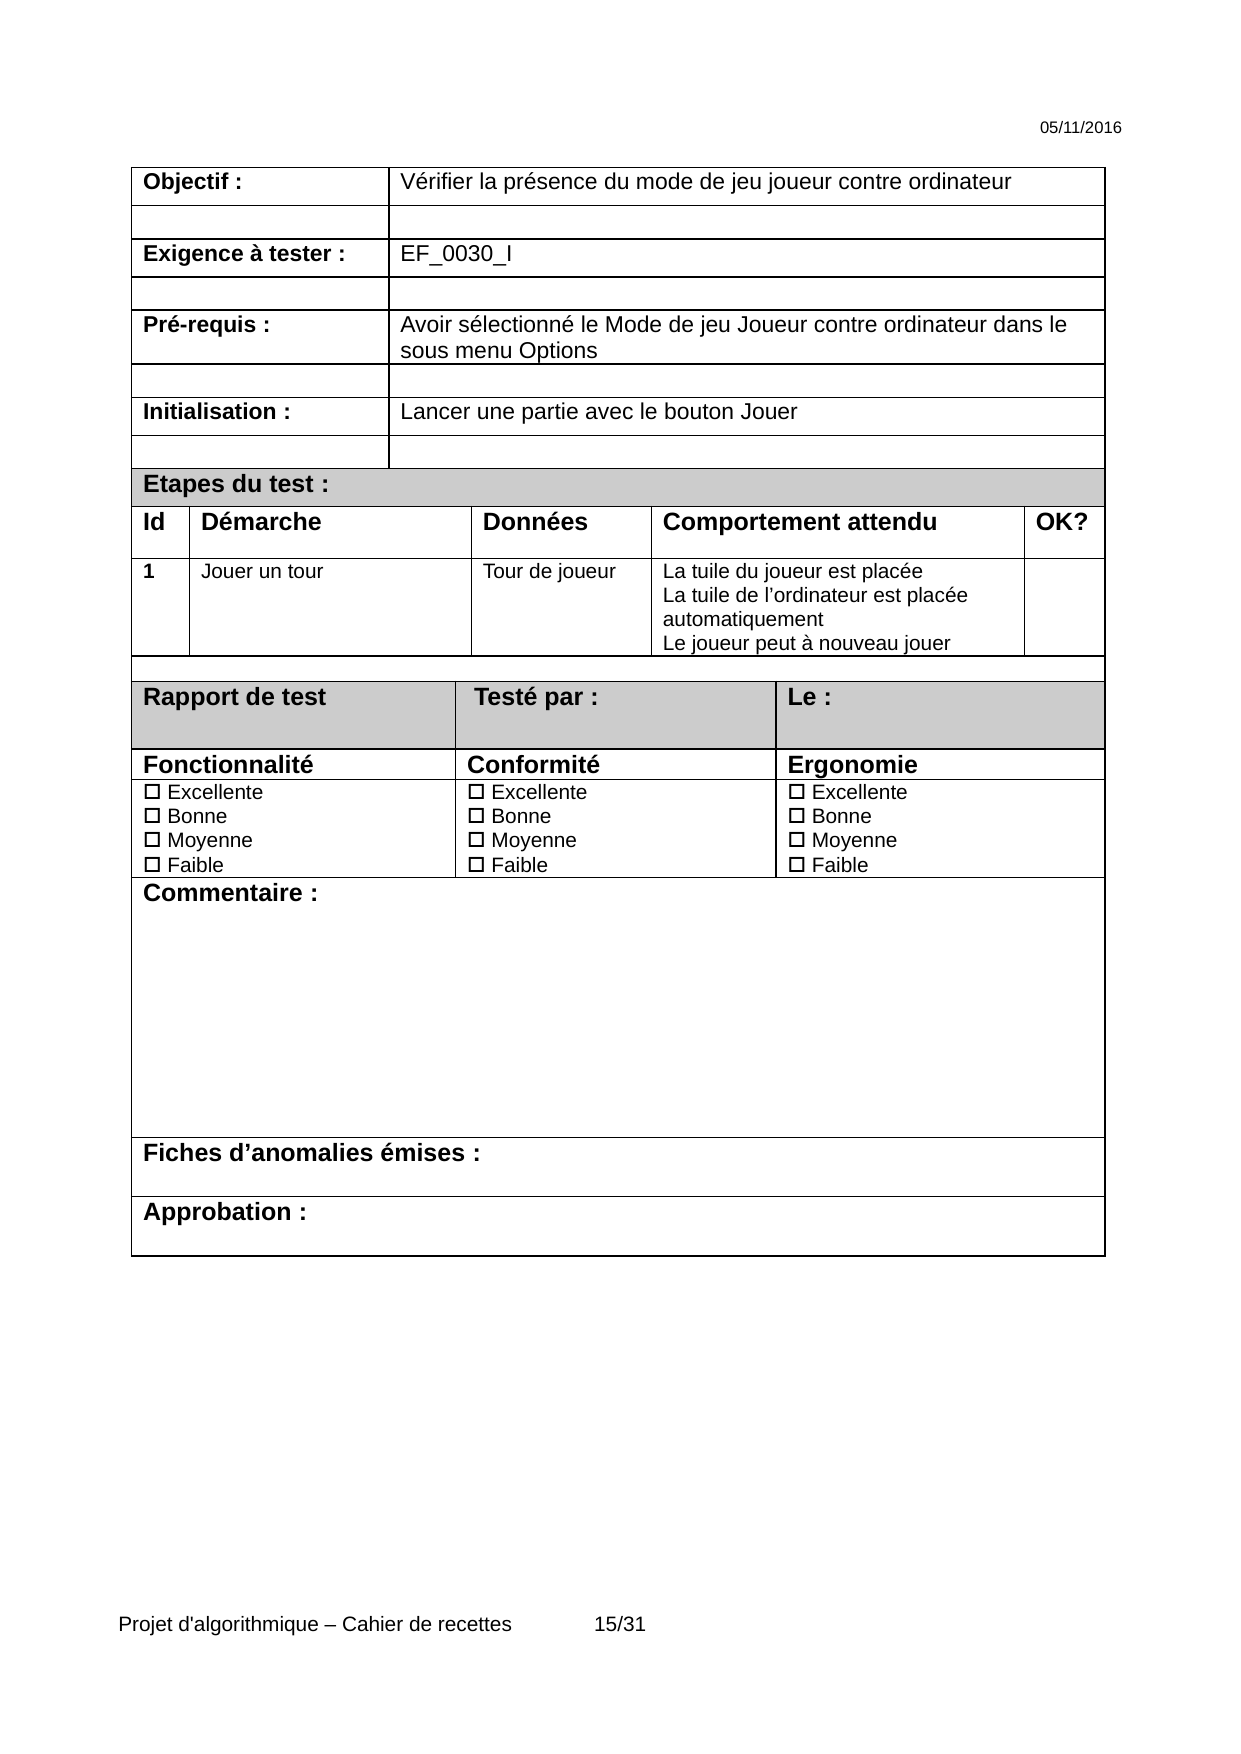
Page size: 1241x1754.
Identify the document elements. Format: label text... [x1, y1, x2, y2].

table_cell Lancer une partie avec le bouton Jouer [390, 398, 1104, 434]
table_cell Commentaire : [132, 878, 1104, 1137]
table_cell □ Excellente □ Bonne □ Moyenne □ Faible [456, 780, 775, 876]
table_cell [132, 365, 388, 396]
table_cell Le : [777, 682, 1104, 748]
table_cell Comportement attendu [652, 507, 1024, 558]
table_cell Données [472, 507, 651, 558]
table_cell [132, 657, 1104, 681]
table_cell 1 [132, 559, 189, 655]
table_cell Démarche [190, 507, 471, 558]
table_cell [132, 206, 388, 238]
table_cell Conformité [456, 750, 775, 779]
table_cell OK? [1025, 507, 1104, 558]
table_cell Etapes du test : [132, 469, 1104, 506]
table_cell Pré-requis : [132, 311, 388, 363]
table_cell Jouer un tour [190, 559, 471, 655]
table_cell [390, 206, 1104, 238]
table_cell Objectif : [132, 168, 388, 205]
table_cell □ Excellente □ Bonne □ Moyenne □ Faible [777, 780, 1104, 876]
table_cell EF_0030_I [390, 240, 1104, 276]
table_cell Tour de joueur [472, 559, 651, 655]
table_cell Vérifier la présence du mode de jeu joueur contre ordinateur [390, 168, 1104, 205]
table_cell Approbation : [132, 1197, 1104, 1255]
table_cell Id [132, 507, 189, 558]
table_cell La tuile du joueur est placée La tuile de l’ordinateur est placée automatiquement Le joueur peut à nouveau jouer [652, 559, 1024, 655]
table_cell Rapport de test [132, 682, 455, 748]
table_cell Fonctionnalité [132, 750, 455, 779]
table_cell Ergonomie [777, 750, 1104, 779]
table_cell Initialisation : [132, 398, 388, 434]
table_cell [390, 365, 1104, 396]
table_cell Exigence à tester : [132, 240, 388, 276]
table_cell [1025, 559, 1104, 655]
table_cell [390, 436, 1104, 468]
table_cell Testé par : [456, 682, 775, 748]
table_cell □ Excellente □ Bonne □ Moyenne □ Faible [132, 780, 455, 876]
table_cell [390, 278, 1104, 309]
table_cell Fiches d’anomalies émises : [132, 1138, 1104, 1196]
table_cell [132, 278, 388, 309]
table_cell [132, 436, 388, 468]
table_cell Avoir sélectionné le Mode de jeu Joueur contre ordinateur dans le sous menu Options [390, 311, 1104, 363]
